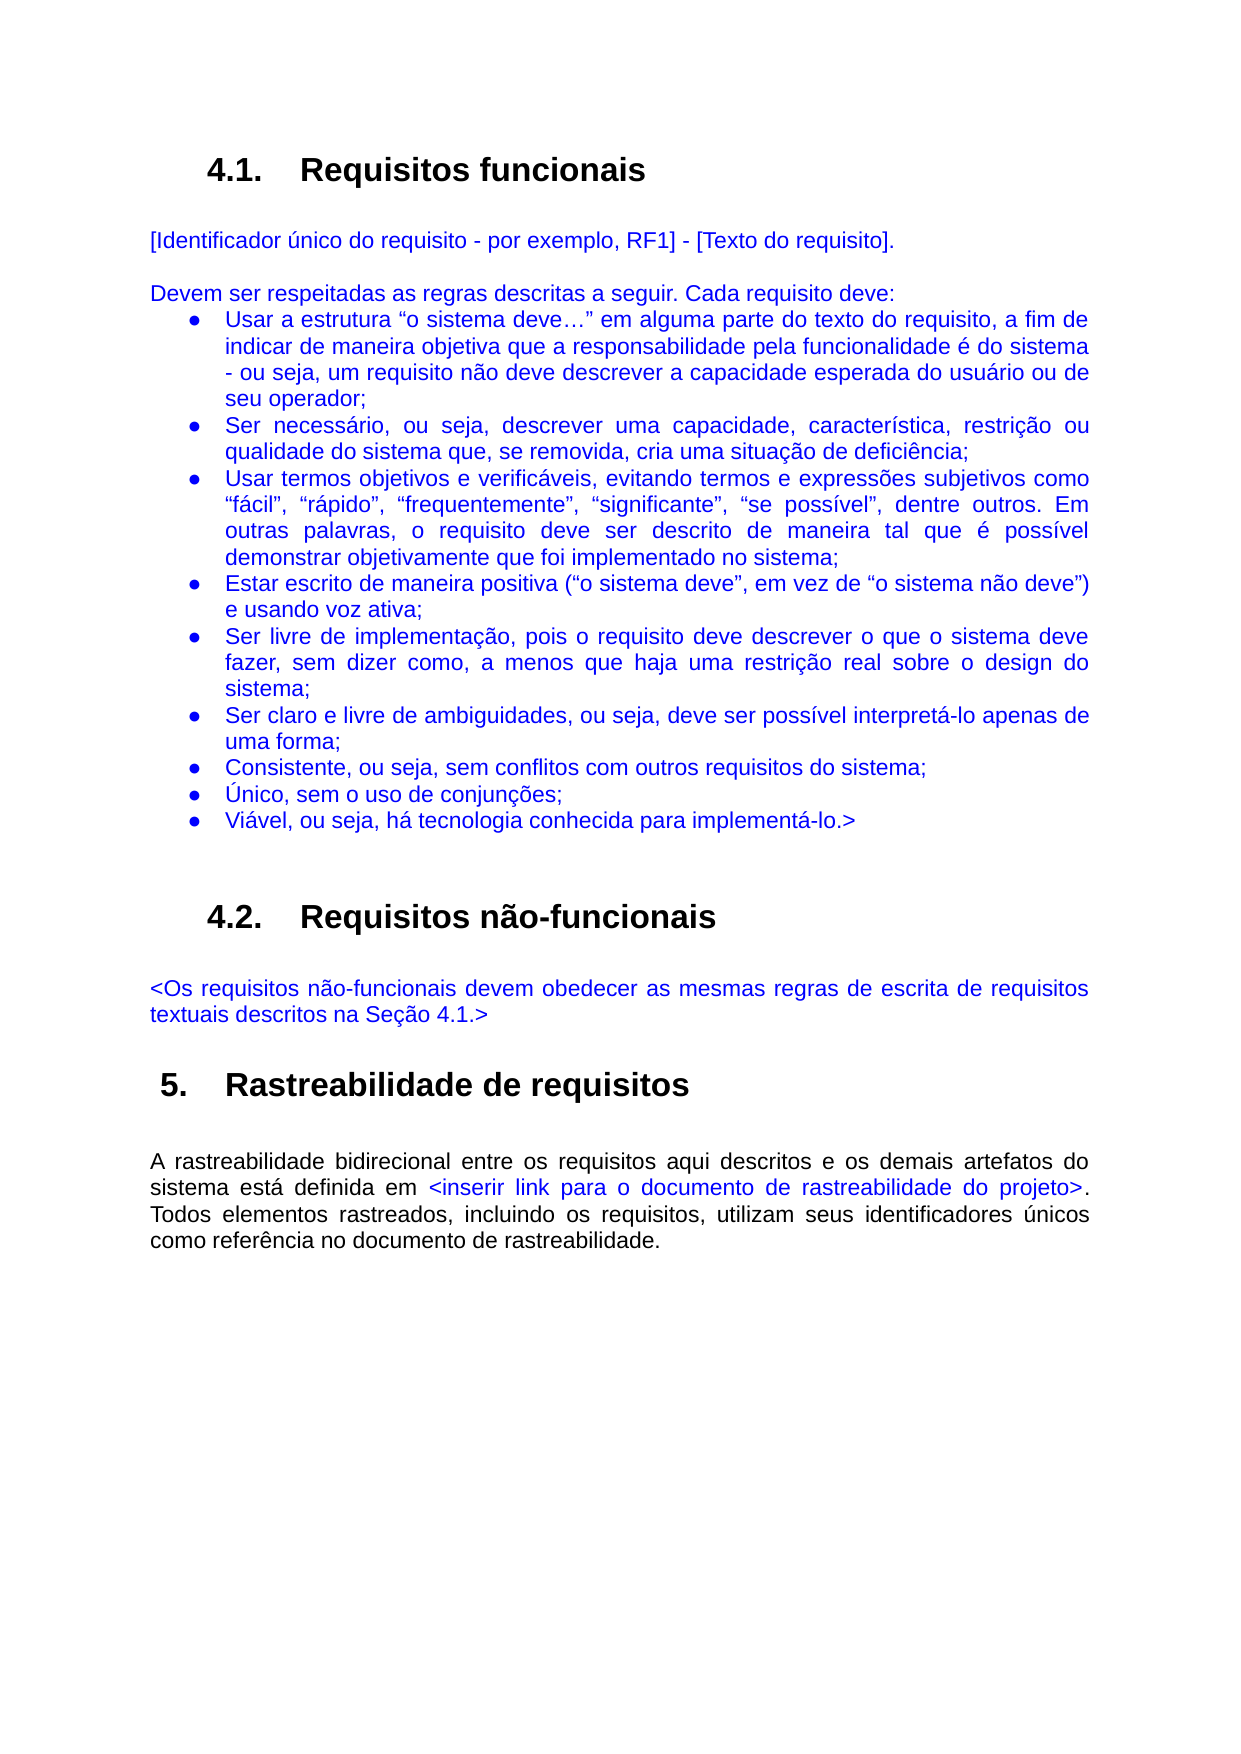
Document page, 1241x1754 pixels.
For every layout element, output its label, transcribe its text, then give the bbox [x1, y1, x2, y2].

subtitle Rastreabilidade de requisitos [187, 1065, 1090, 1103]
list Viável, ou seja, há tecnologia conhecida para implementá-lo.> [187, 807, 1090, 833]
list Consistente, ou seja, sem conflitos com outros requisitos do sistema; [187, 754, 1090, 781]
list Ser livre de implementação, pois o requisito deve descrever o que o sistema deve fazer, sem dizer como, a menos que haja uma restrição real sobre o design do sistema; [187, 623, 1090, 702]
list Usar a estrutura “o sistema deve…” em alguma parte do texto do requisito, a fim de indicar de maneira objetiva que a responsabilidade pela funcionalidade é do sistema - ou seja, um requisito não deve descrever a capacidade esperada do usuário ou de seu operador; [187, 306, 1090, 412]
list Usar termos objetivos e verificáveis, evitando termos e expressões subjetivos como “fácil”, “rápido”, “frequentemente”, “significante”, “se possível”, dentre outros. Em outras palavras, o requisito deve ser descrito de maneira tal que é possível demonstrar objetivamente que foi implementado no sistema; [187, 464, 1090, 570]
text Devem ser respeitadas as regras descritas a seguir. Cada requisito deve: [150, 280, 1090, 306]
subtitle Requisitos não-funcionais [262, 897, 1090, 936]
list Ser necessário, ou seja, descrever uma capacidade, característica, restrição ou qualidade do sistema que, se removida, cria uma situação de deficiência; [187, 412, 1090, 464]
text <Os requisitos não-funcionais devem obedecer as mesmas regras de escrita de requisitos textuais descritos na Seção 4.1.> [150, 974, 1090, 1027]
text [Identificador único do requisito - por exemplo, RF1] - [Texto do requisito]. [150, 227, 1090, 254]
subtitle Requisitos funcionais [262, 150, 1090, 188]
list Ser claro e livre de ambiguidades, ou seja, deve ser possível interpretá-lo apenas de uma forma; [187, 702, 1090, 754]
text A rastreabilidade bidirecional entre os requisitos aqui descritos e os demais artefatos do sistema está definida em <inserir link para o documento de rastreabilidade do projeto>. Todos elementos rastreados, incluindo os requisitos, utilizam seus identificadores únicos como referência no documento de rastreabilidade. [150, 1148, 1090, 1253]
list Único, sem o uso de conjunções; [187, 781, 1090, 807]
list Estar escrito de maneira positiva (“o sistema deve”, em vez de “o sistema não deve”) e usando voz ativa; [187, 570, 1090, 623]
